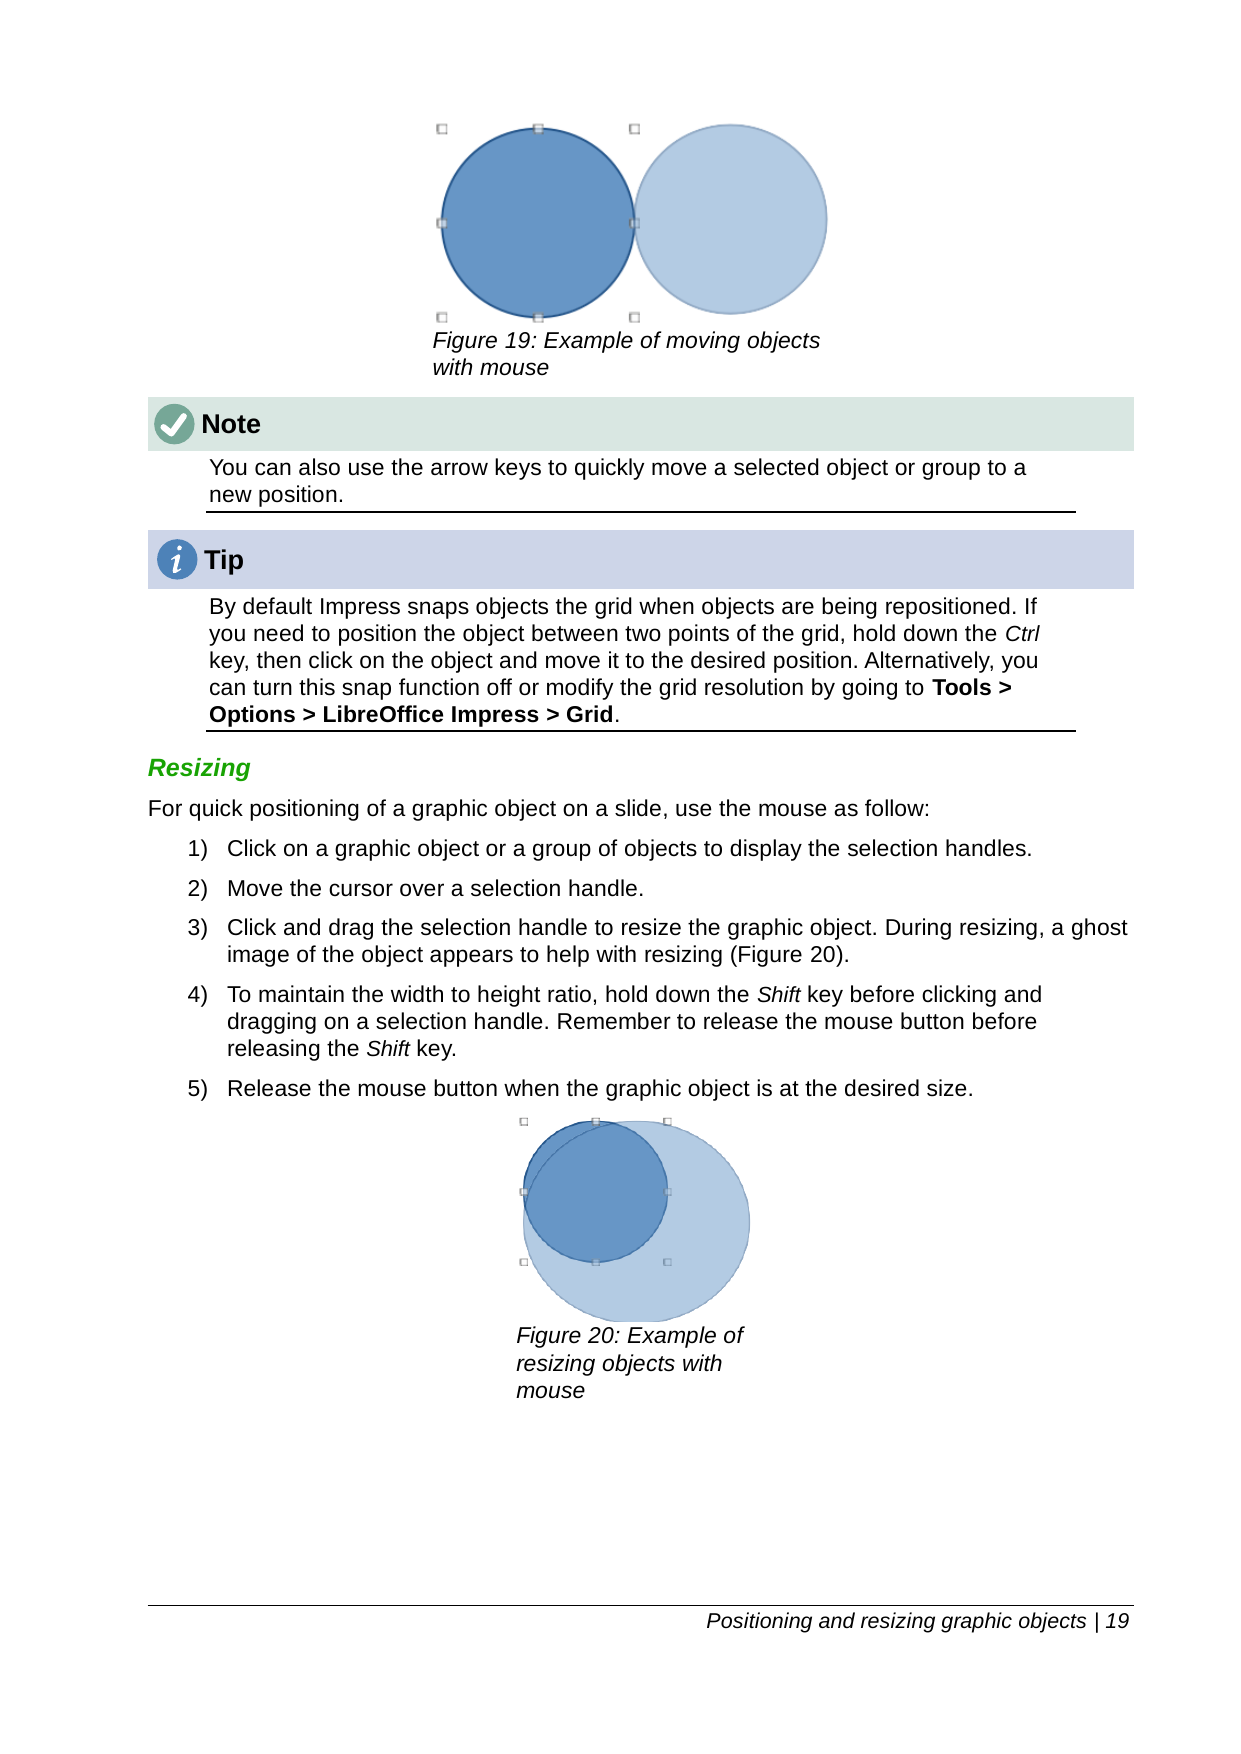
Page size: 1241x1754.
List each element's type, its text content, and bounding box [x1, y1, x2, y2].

text By default Impress snaps objects the grid when objects are being repositioned. If you need to position the object between two points of the grid, hold down the Ctrl key, then click on the object and move it to the desired position. Alternatively, you can turn this snap function off or modify the grid resolution by going to Tools > Options > LibreOffice Impress > Grid. [206, 589, 1076, 730]
list Move the cursor over a selection handle. [208, 874, 1134, 901]
list Click on a graphic object or a group of objects to display the selection handles. [208, 834, 1134, 861]
list Click and drag the selection handle to resize the graphic object. During resizing, a ghost image of the object appears to help with resizing (Figure 20). [208, 913, 1134, 968]
picture [516, 1113, 766, 1322]
text You can also use the arrow keys to quickly move a selected object or group to a new position. [206, 451, 1076, 511]
text Figure 19: Example of moving objects with mouse [432, 327, 849, 381]
subtitle Resizing [148, 753, 1134, 782]
subtitle Tip [148, 530, 1134, 589]
list For quick positioning of a graphic object on a slide, use the mouse as follow: [148, 795, 1134, 822]
list To maintain the width to height ratio, hold down the Shift key before clicking and dragging on a selection handle. Remember to release the mouse button before releasing the Shift key. [208, 980, 1134, 1061]
picture [432, 118, 850, 327]
subtitle Note [148, 397, 1134, 451]
text Figure 20: Example of resizing objects with mouse [516, 1322, 766, 1403]
list Release the mouse button when the graphic object is at the desired size. [208, 1074, 1134, 1101]
